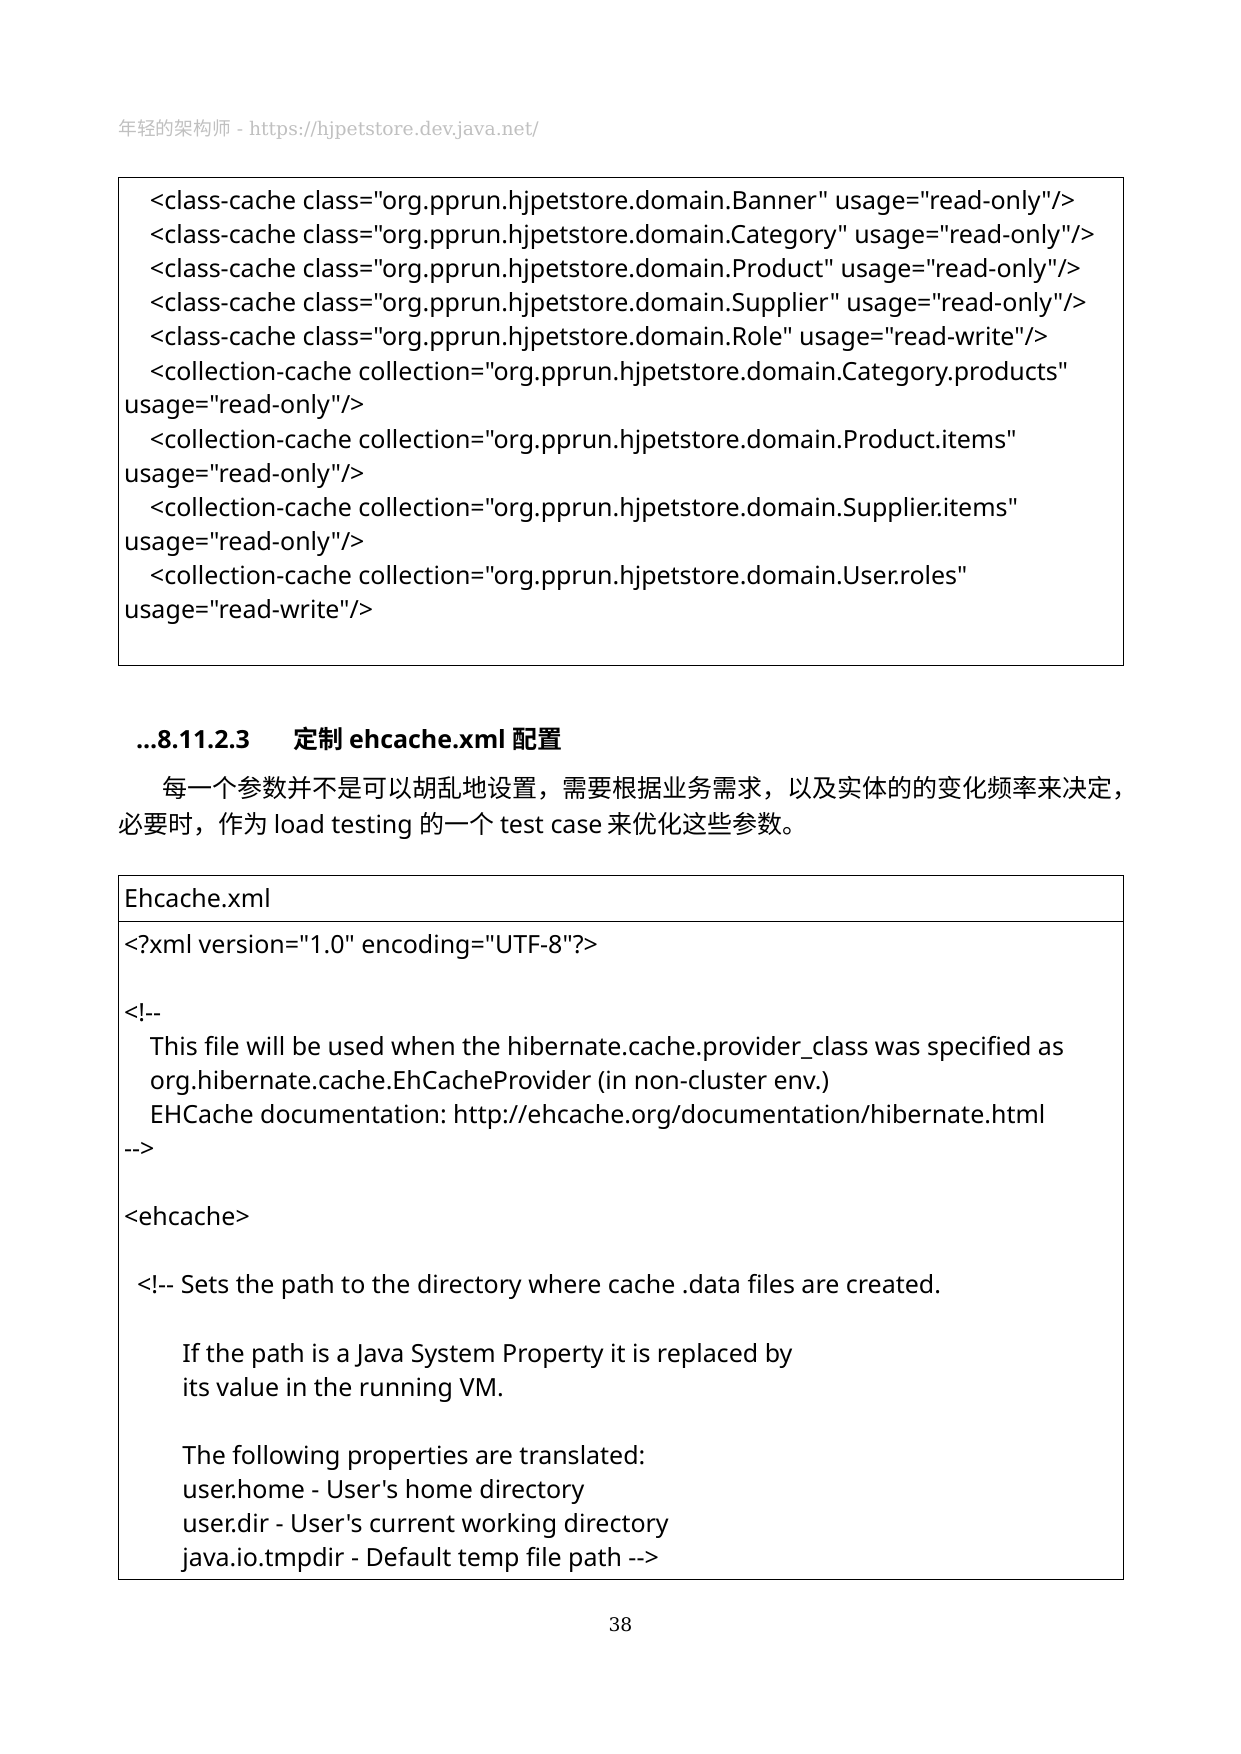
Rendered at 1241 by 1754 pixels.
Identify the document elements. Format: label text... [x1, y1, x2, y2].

table_cell <?xml version="1.0" encoding="UTF-8"?> <!-- This file will be used when the hibernate.cache.provider_class was specified as org.hibernate.cache.EhCacheProvider (in non-cluster env.) EHCache documentation: http://ehcache.org/documentation/hibernate.html --> <ehcache> <!-- Sets the path to the directory where cache .data files are created. If the path is a Java System Property it is replaced by its value in the running VM. The following properties are translated: user.home - User's home directory user.dir - User's current working directory java.io.tmpdir - Default temp file path --> [119, 922, 1123, 1579]
table_header Ehcache.xml [119, 876, 1123, 921]
subtitle 定制 ehcache.xml 配置 [136, 720, 1122, 756]
table_cell <class-cache class="org.pprun.hjpetstore.domain.Banner" usage="read-only"/> <class-cache class="org.pprun.hjpetstore.domain.Category" usage="read-only"/> <class-cache class="org.pprun.hjpetstore.domain.Product" usage="read-only"/> <class-cache class="org.pprun.hjpetstore.domain.Supplier" usage="read-only"/> <class-cache class="org.pprun.hjpetstore.domain.Role" usage="read-write"/> <collection-cache collection="org.pprun.hjpetstore.domain.Category.products" usage="read-only"/> <collection-cache collection="org.pprun.hjpetstore.domain.Product.items" usage="read-only"/> <collection-cache collection="org.pprun.hjpetstore.domain.Supplier.items" usage="read-only"/> <collection-cache collection="org.pprun.hjpetstore.domain.User.roles" usage="read-write"/> [119, 178, 1123, 665]
text 每一个参数并不是可以胡乱地设置，需要根据业务需求，以及实体的的变化频率来决定，必要时，作为 load testing 的一个 test case来优化这些参数。 [118, 768, 1122, 841]
